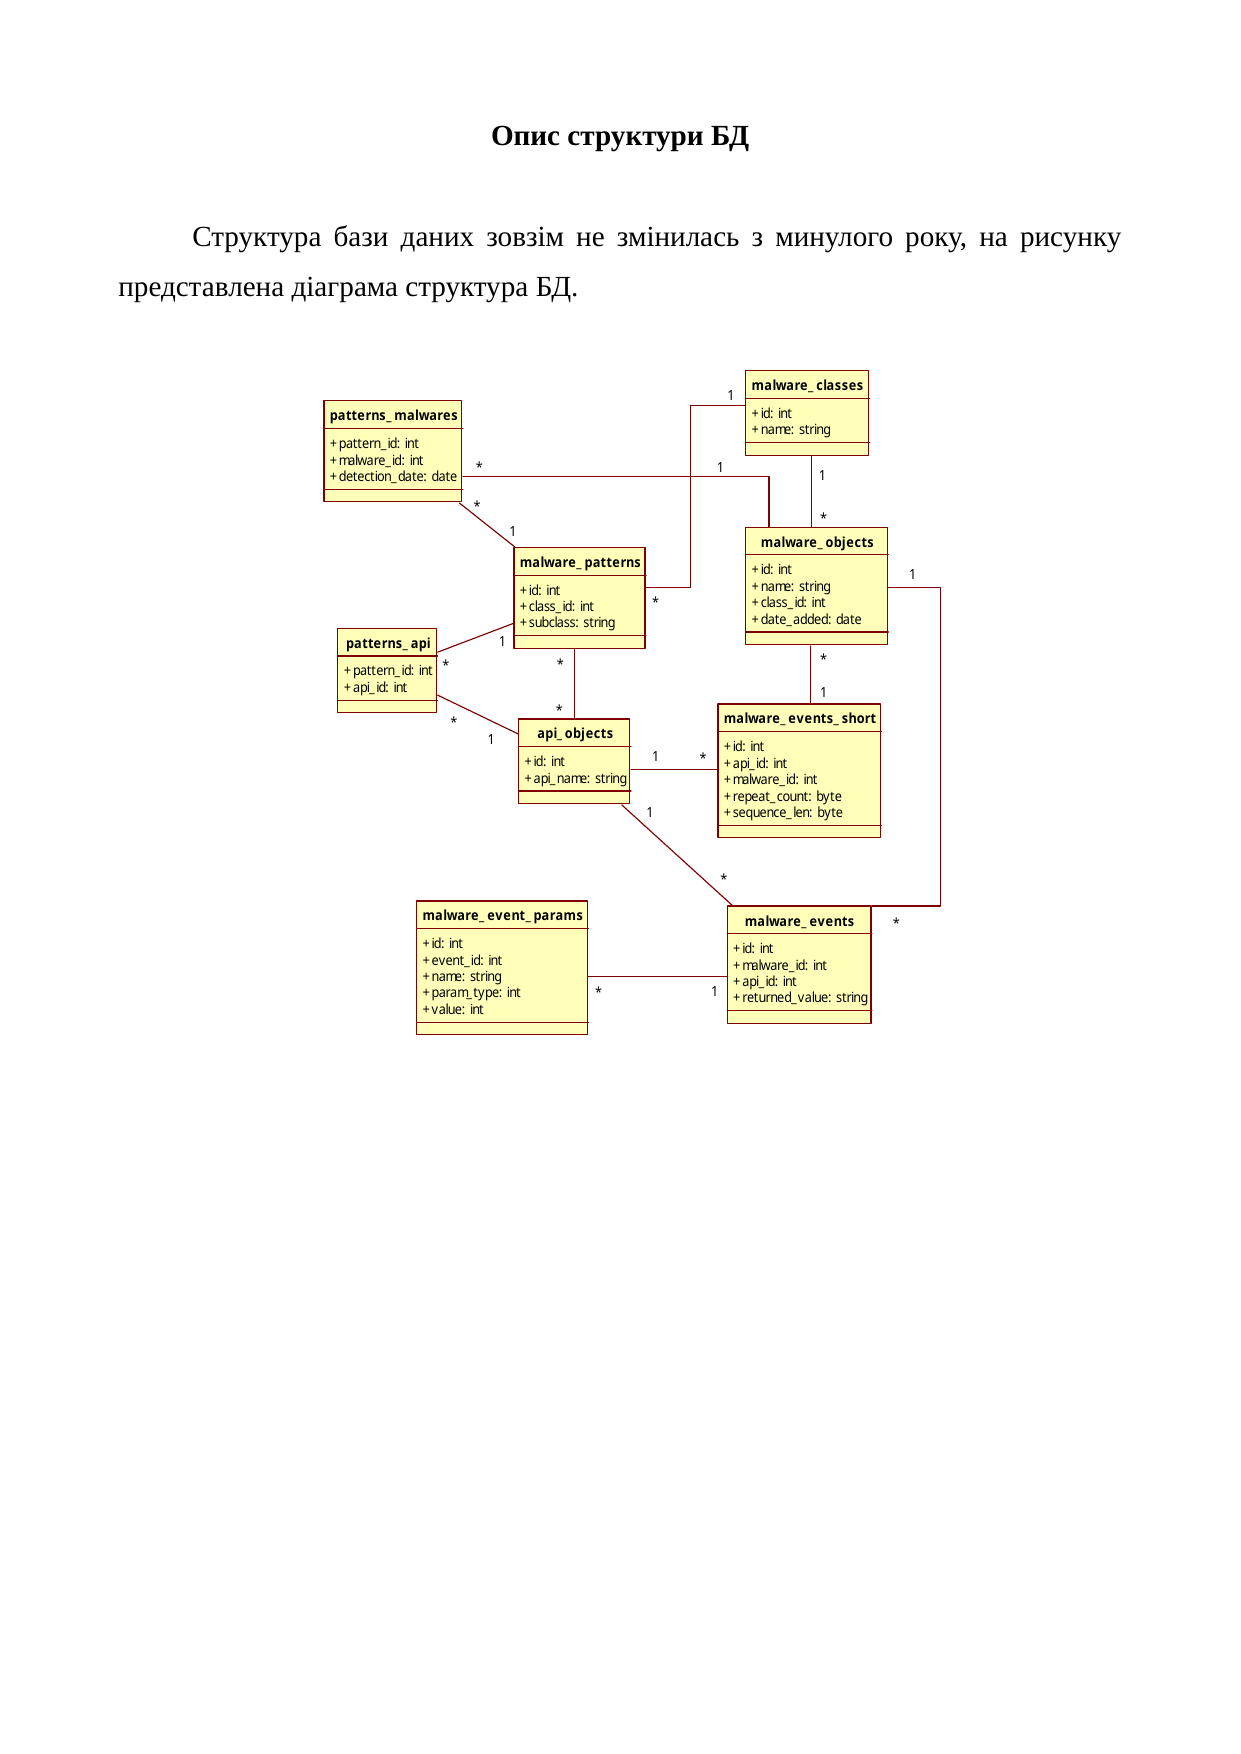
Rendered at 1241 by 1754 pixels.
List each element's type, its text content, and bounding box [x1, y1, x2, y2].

text Опис структури БД [118, 118, 1122, 152]
text Структура бази даних зовзім не змінилась з минулого року, на рисунку представлена діаграма структура БД. [118, 219, 1122, 303]
